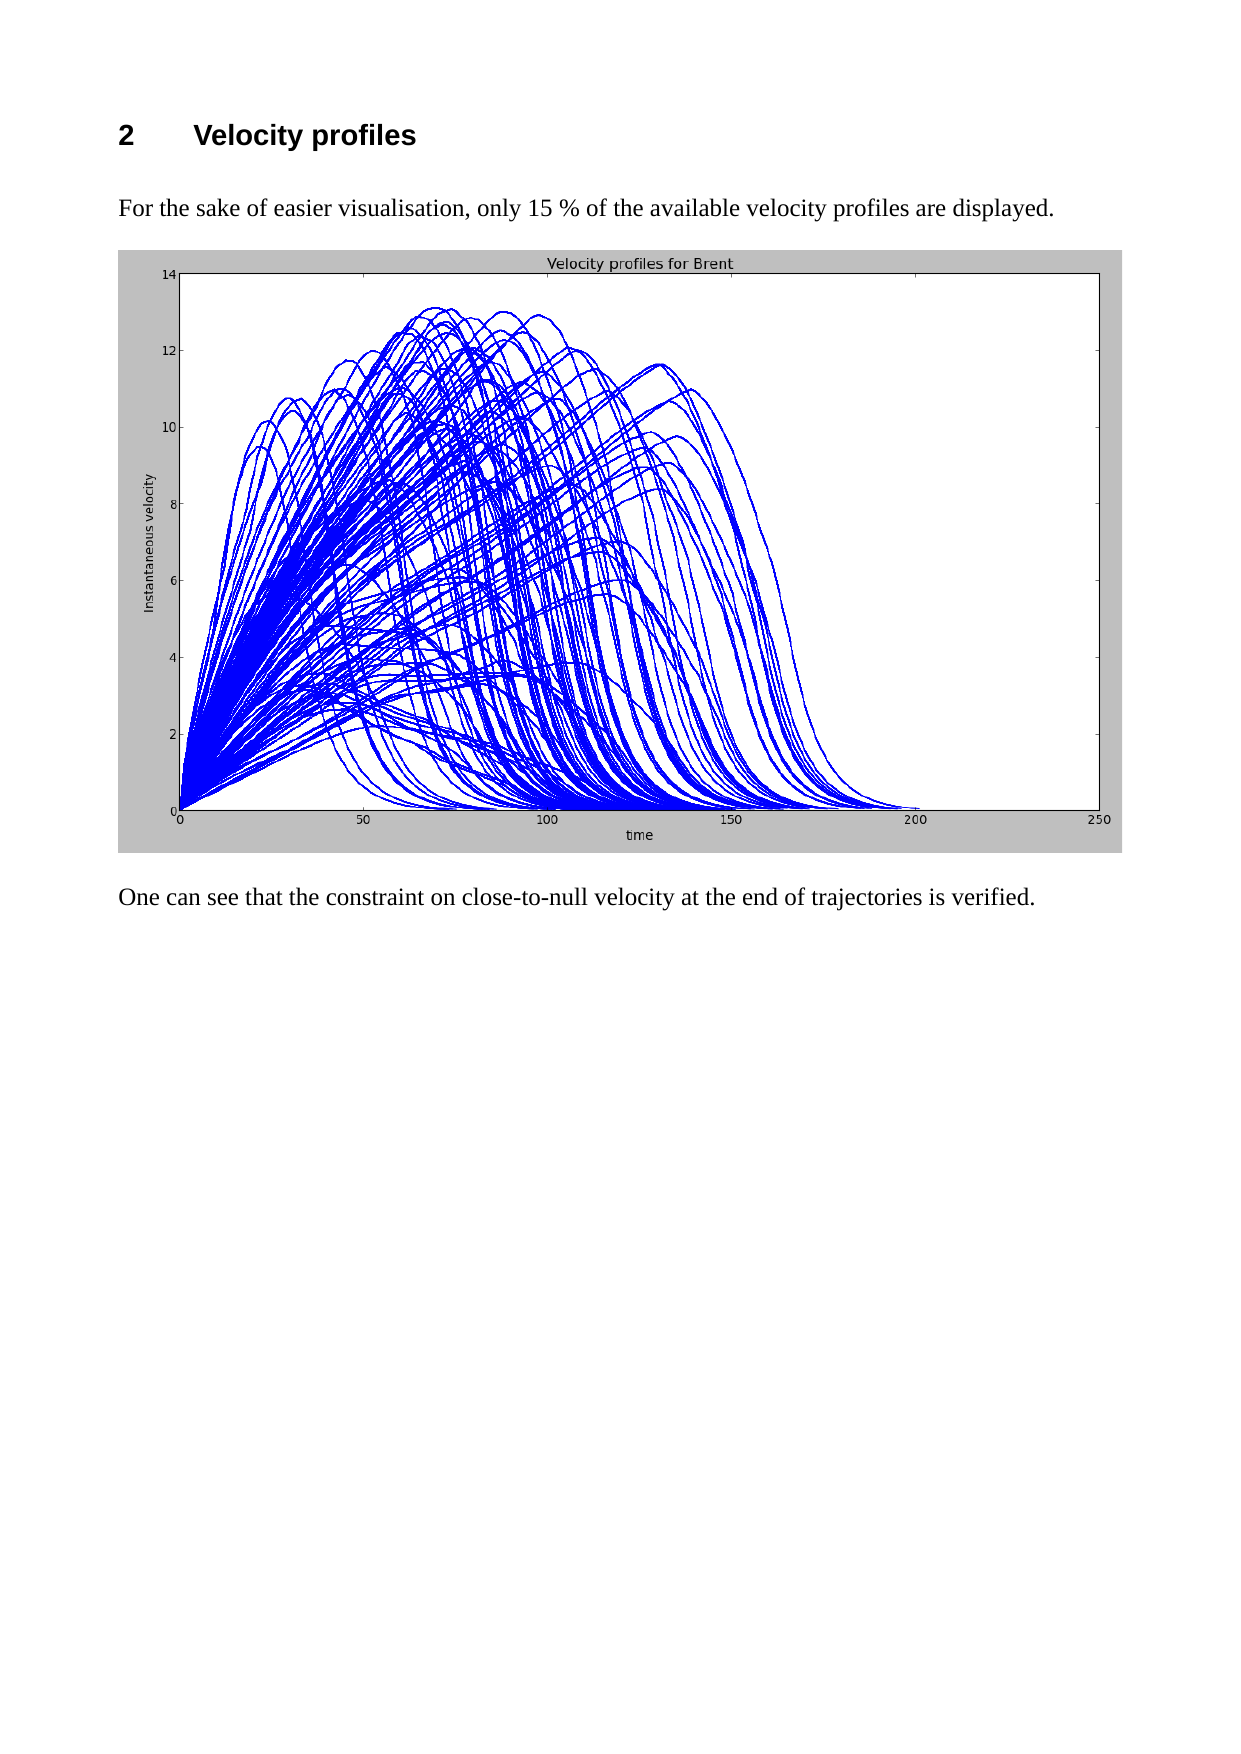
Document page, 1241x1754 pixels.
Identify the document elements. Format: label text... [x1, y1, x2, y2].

picture [118, 250, 1123, 853]
subtitle Velocity profiles [118, 118, 1122, 152]
text One can see that the constraint on close-to-null velocity at the end of trajectories is verified. [118, 882, 1122, 910]
text For the sake of easier visualisation, only 15 % of the available velocity profiles are displayed. [118, 193, 1122, 222]
